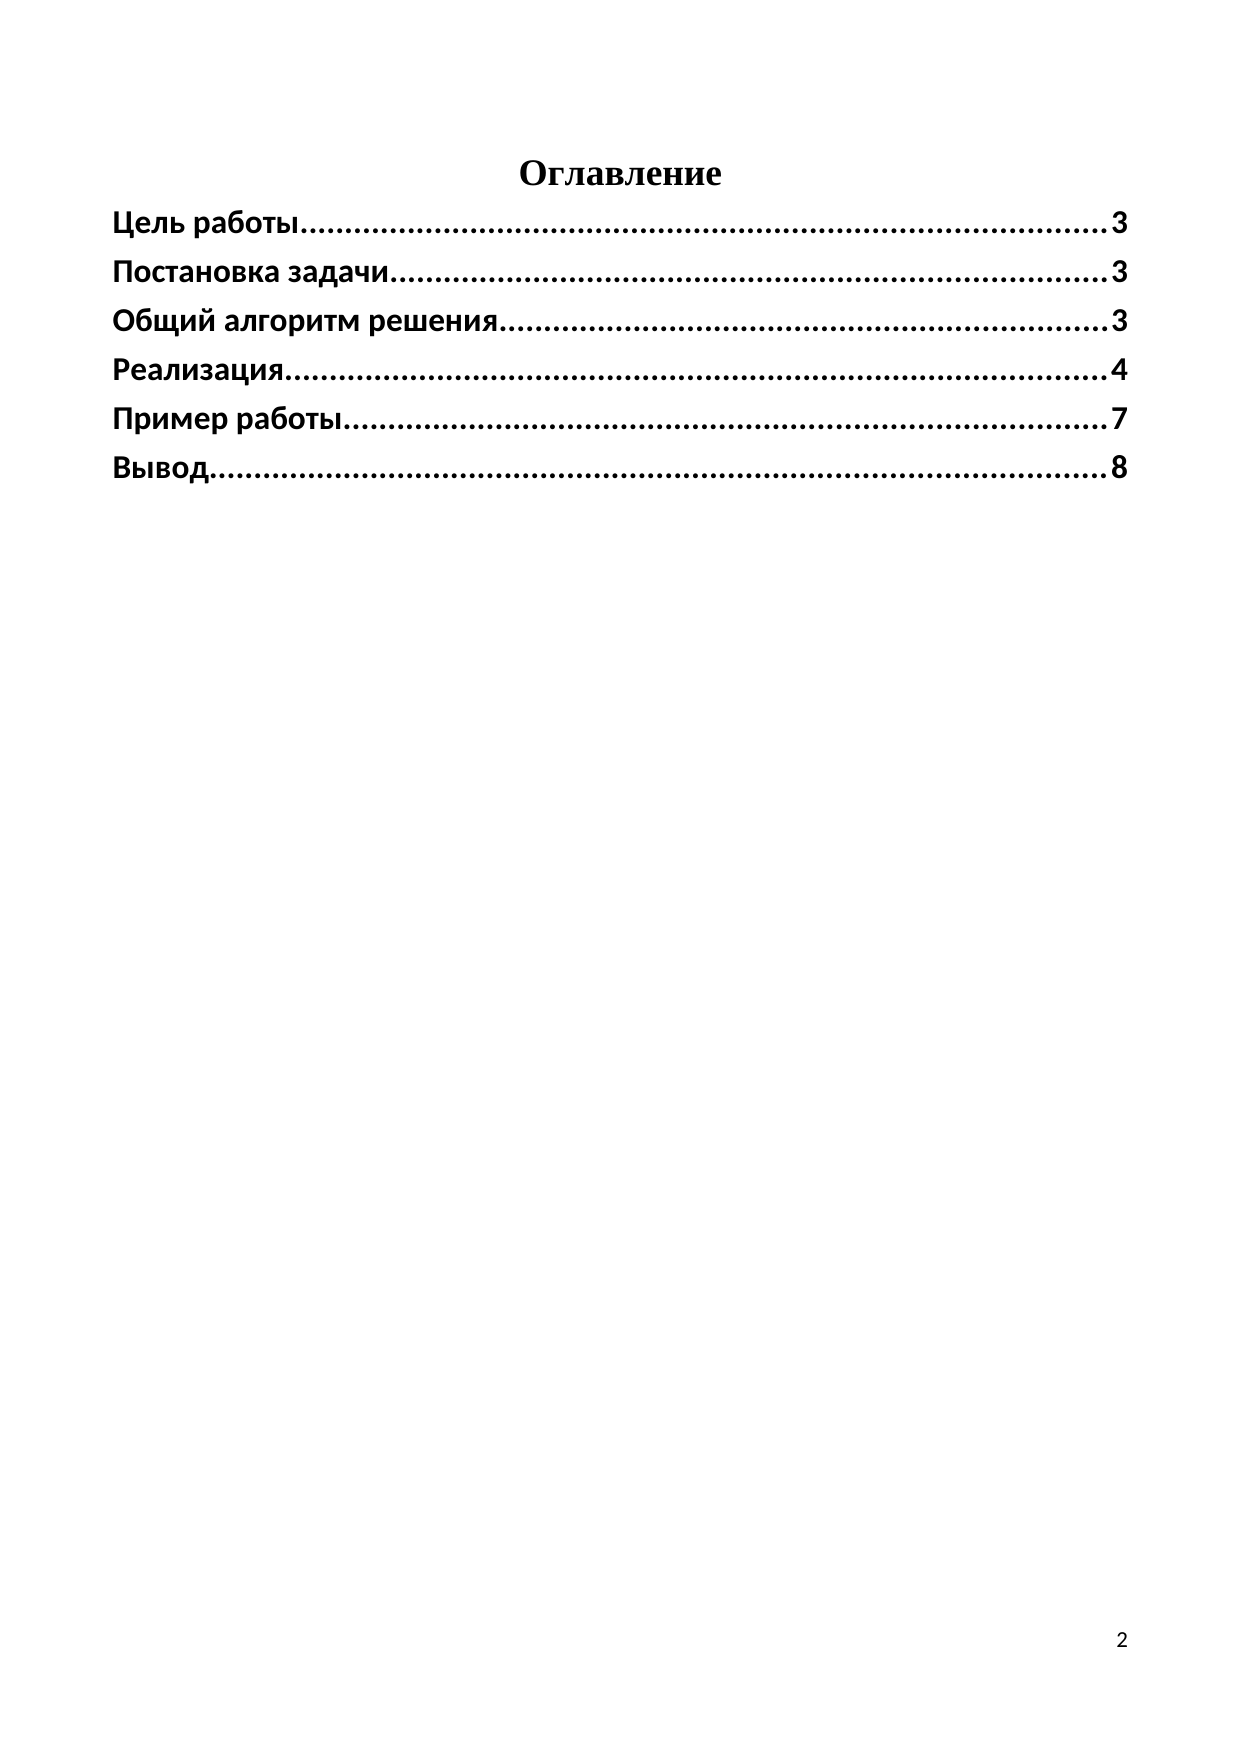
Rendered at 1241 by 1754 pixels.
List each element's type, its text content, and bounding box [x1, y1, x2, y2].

text Постановка задачи 3 [112, 250, 1128, 291]
text Пример работы 7 [112, 397, 1128, 438]
text Цель работы 3 [112, 201, 1128, 242]
text Реализация 4 [112, 348, 1128, 389]
text Вывод 8 [112, 446, 1128, 487]
text Общий алгоритм решения 3 [112, 299, 1128, 340]
subtitle Оглавление [112, 150, 1128, 193]
